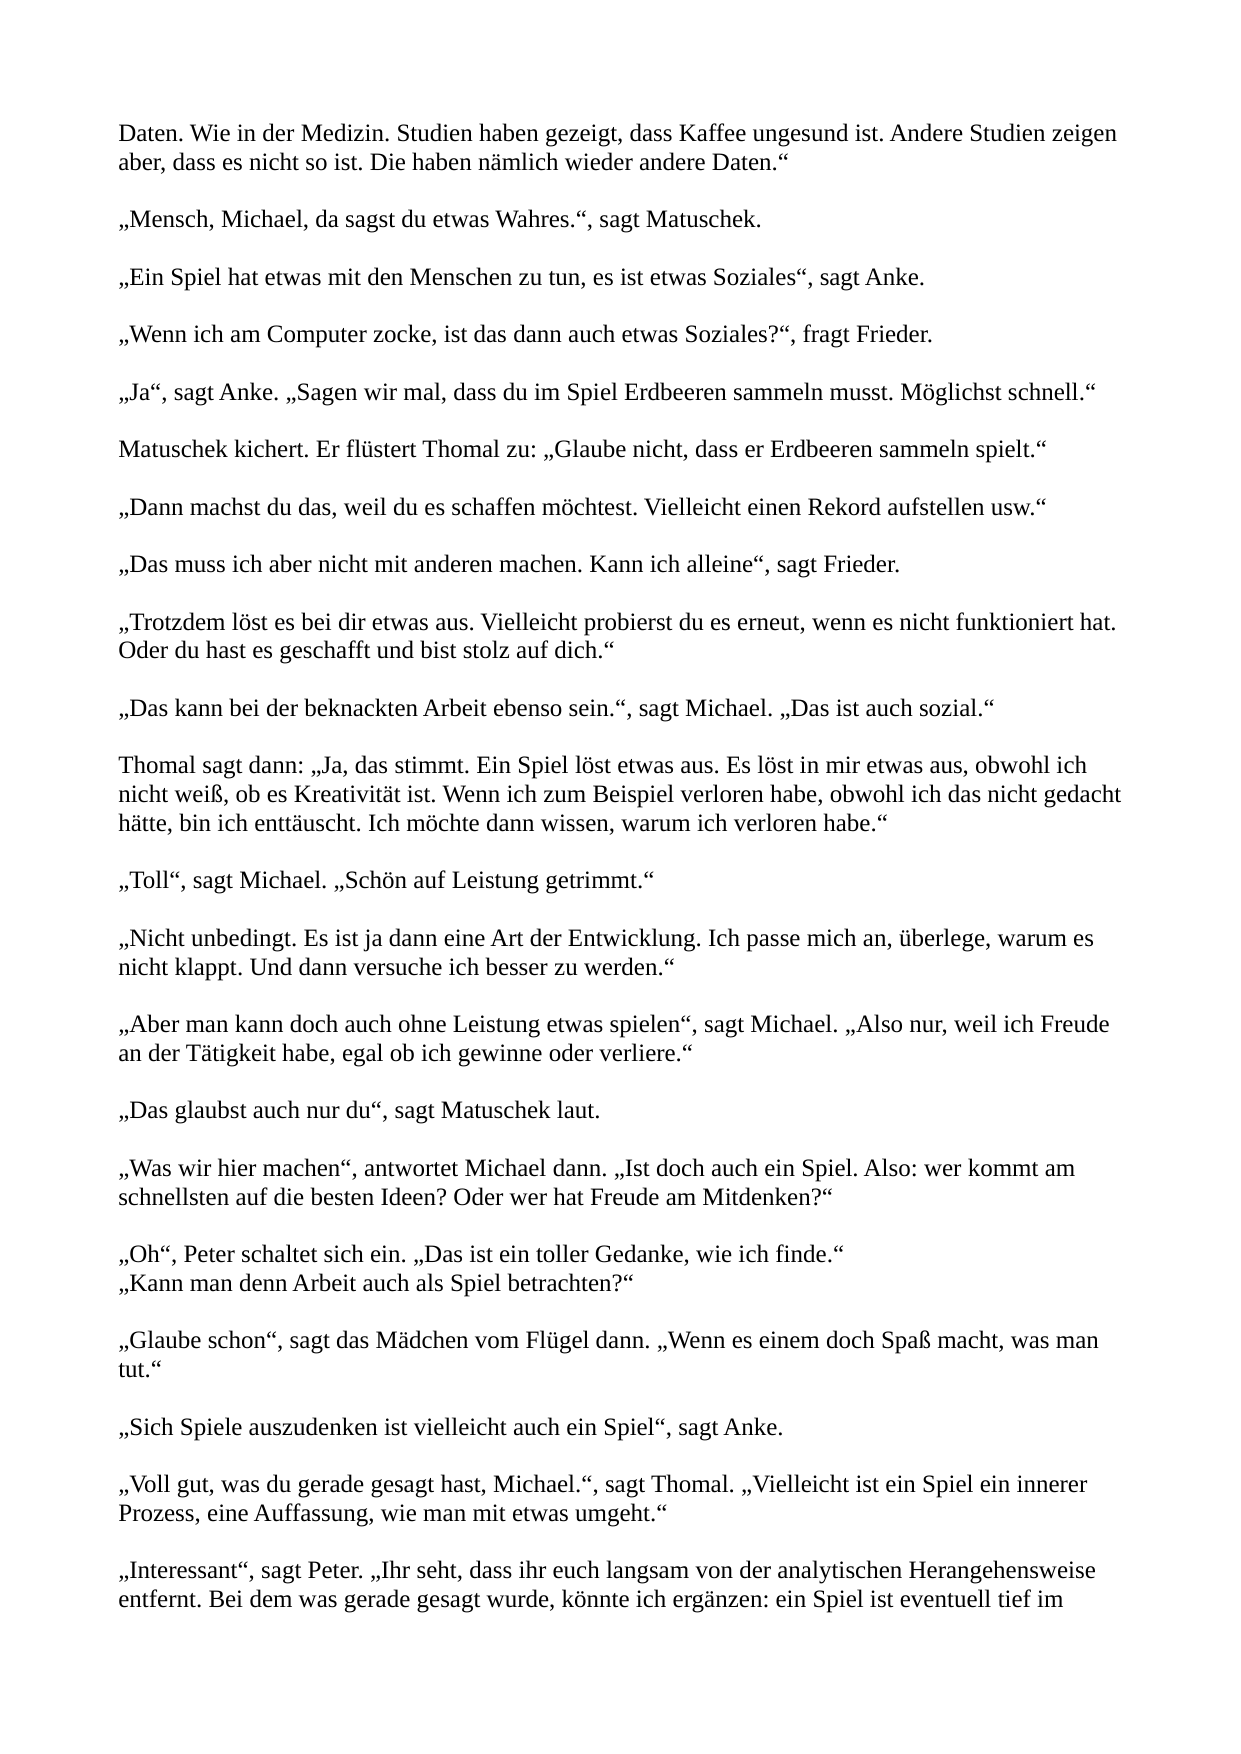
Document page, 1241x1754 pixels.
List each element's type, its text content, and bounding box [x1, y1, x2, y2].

text „Interessant“, sagt Peter. „Ihr seht, dass ihr euch langsam von der analytischen Herangehensweise entfernt. Bei dem was gerade gesagt wurde, könnte ich ergänzen: ein Spiel ist eventuell tief im [118, 1556, 1122, 1613]
text „Toll“, sagt Michael. „Schön auf Leistung getrimmt.“ [118, 866, 1122, 894]
text „Trotzdem löst es bei dir etwas aus. Vielleicht probierst du es erneut, wenn es nicht funktioniert hat. Oder du hast es geschafft und bist stolz auf dich.“ [118, 607, 1122, 664]
text Daten. Wie in der Medizin. Studien haben gezeigt, dass Kaffee ungesund ist. Andere Studien zeigen aber, dass es nicht so ist. Die haben nämlich wieder andere Daten.“ [118, 118, 1122, 176]
text „Ja“, sagt Anke. „Sagen wir mal, dass du im Spiel Erdbeeren sammeln musst. Möglichst schnell.“ [118, 377, 1122, 406]
text Matuschek kichert. Er flüstert Thomal zu: „Glaube nicht, dass er Erdbeeren sammeln spielt.“ [118, 434, 1122, 463]
text „Glaube schon“, sagt das Mädchen vom Flügel dann. „Wenn es einem doch Spaß macht, was man tut.“ [118, 1326, 1122, 1383]
text „Das kann bei der beknackten Arbeit ebenso sein.“, sagt Michael. „Das ist auch sozial.“ [118, 693, 1122, 722]
text „Dann machst du das, weil du es schaffen möchtest. Vielleicht einen Rekord aufstellen usw.“ [118, 492, 1122, 521]
text „Kann man denn Arbeit auch als Spiel betrachten?“ [118, 1268, 1122, 1297]
text „Das muss ich aber nicht mit anderen machen. Kann ich alleine“, sagt Frieder. [118, 549, 1122, 578]
text „Sich Spiele auszudenken ist vielleicht auch ein Spiel“, sagt Anke. [118, 1412, 1122, 1441]
text „Wenn ich am Computer zocke, ist das dann auch etwas Soziales?“, fragt Frieder. [118, 319, 1122, 348]
text „Das glaubst auch nur du“, sagt Matuschek laut. [118, 1096, 1122, 1124]
text Thomal sagt dann: „Ja, das stimmt. Ein Spiel löst etwas aus. Es löst in mir etwas aus, obwohl ich nicht weiß, ob es Kreativität ist. Wenn ich zum Beispiel verloren habe, obwohl ich das nicht gedacht hätte, bin ich enttäuscht. Ich möchte dann wissen, warum ich verloren habe.“ [118, 751, 1122, 837]
text „Nicht unbedingt. Es ist ja dann eine Art der Entwicklung. Ich passe mich an, überlege, warum es nicht klappt. Und dann versuche ich besser zu werden.“ [118, 923, 1122, 981]
text „Ein Spiel hat etwas mit den Menschen zu tun, es ist etwas Soziales“, sagt Anke. [118, 262, 1122, 291]
text „Oh“, Peter schaltet sich ein. „Das ist ein toller Gedanke, wie ich finde.“ [118, 1239, 1122, 1268]
text „Aber man kann doch auch ohne Leistung etwas spielen“, sagt Michael. „Also nur, weil ich Freude an der Tätigkeit habe, egal ob ich gewinne oder verliere.“ [118, 1009, 1122, 1067]
text „Was wir hier machen“, antwortet Michael dann. „Ist doch auch ein Spiel. Also: wer kommt am schnellsten auf die besten Ideen? Oder wer hat Freude am Mitdenken?“ [118, 1153, 1122, 1211]
text „Voll gut, was du gerade gesagt hast, Michael.“, sagt Thomal. „Vielleicht ist ein Spiel ein innerer Prozess, eine Auffassung, wie man mit etwas umgeht.“ [118, 1469, 1122, 1527]
text „Mensch, Michael, da sagst du etwas Wahres.“, sagt Matuschek. [118, 204, 1122, 233]
